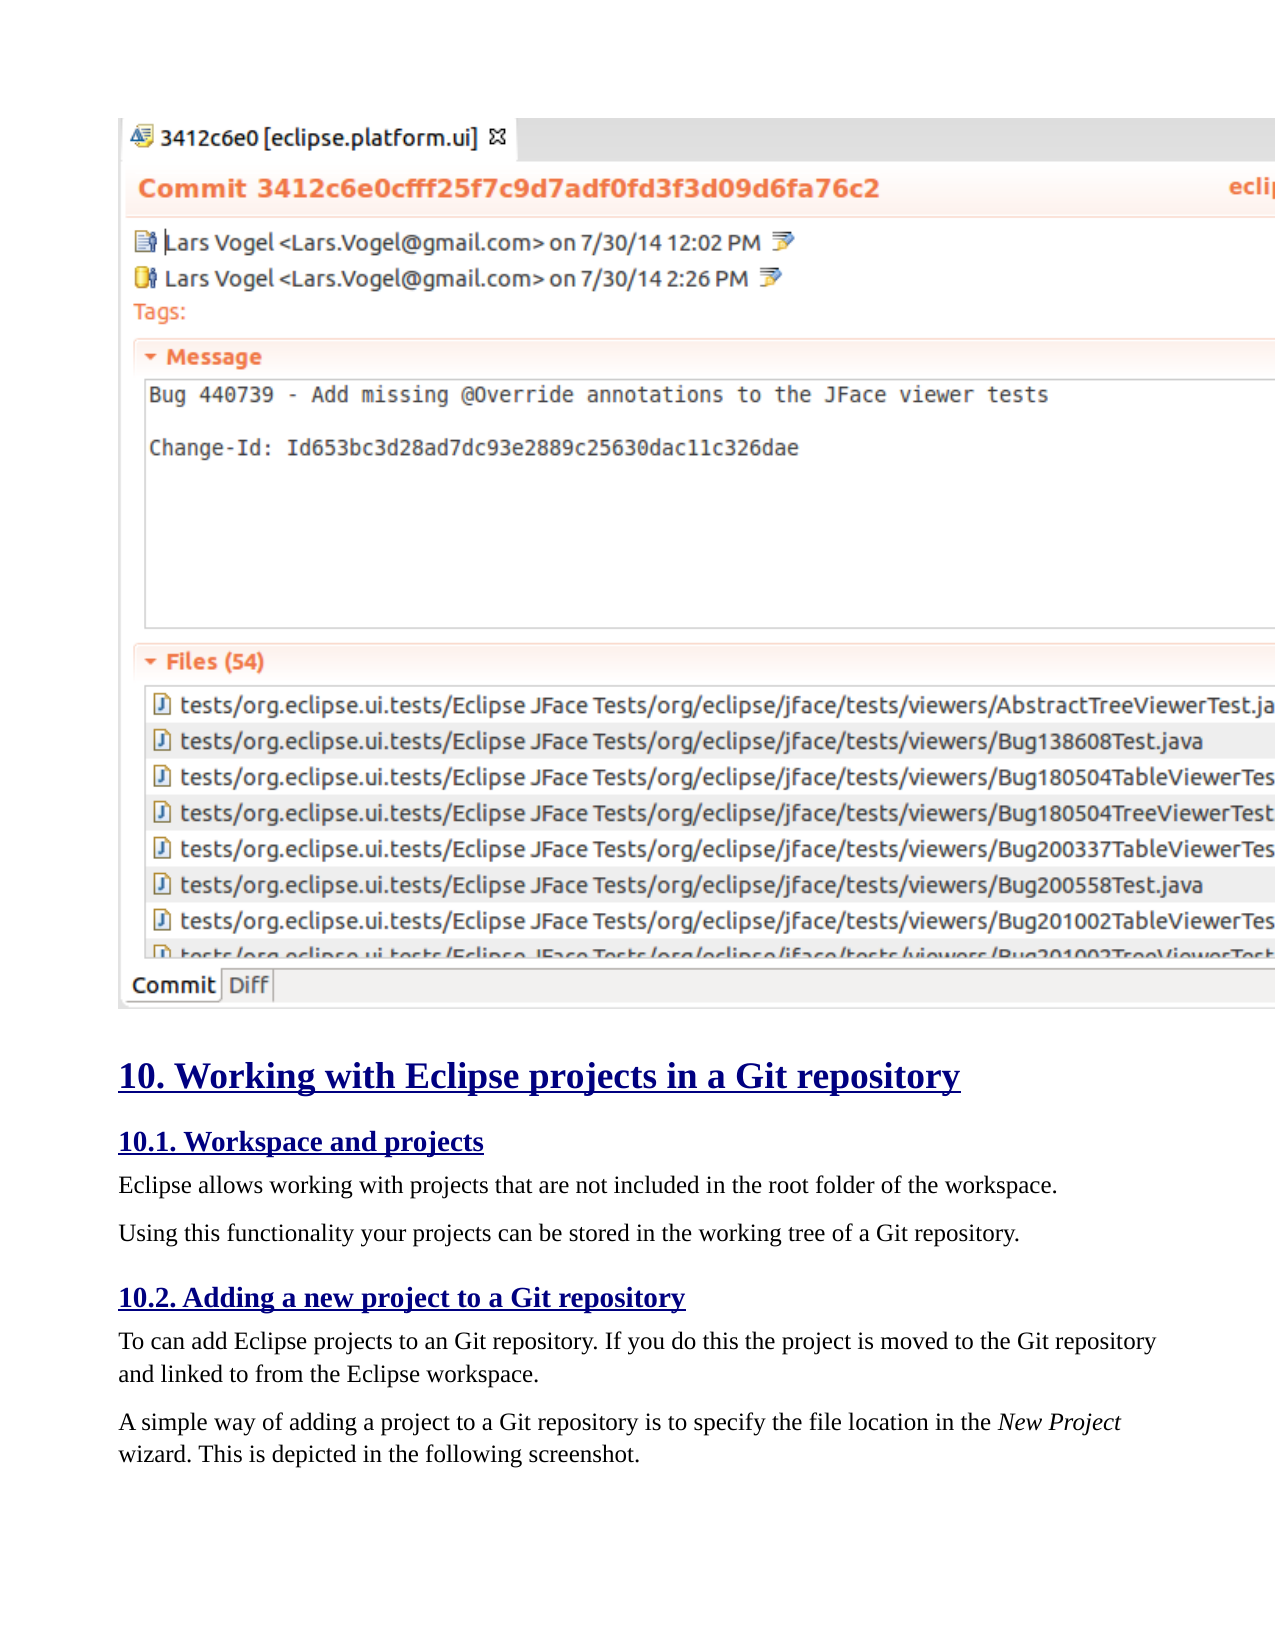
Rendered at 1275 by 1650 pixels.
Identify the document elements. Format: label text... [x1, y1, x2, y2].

text Eclipse allows working with projects that are not included in the root folder of the workspace. [118, 1170, 1157, 1199]
subtitle 10.1. Workspace and projects [118, 1124, 1157, 1158]
text A simple way of adding a project to a Git repository is to specify the file location in the New Project wizard. This is depicted in the following screenshot. [118, 1407, 1157, 1468]
picture [118, 118, 1275, 1009]
text Using this functionality your projects can be stored in the working tree of a Git repository. [118, 1218, 1157, 1246]
subtitle 10. Working with Eclipse projects in a Git repository [118, 1054, 1157, 1097]
subtitle 10.2. Adding a new project to a Git repository [118, 1280, 1157, 1313]
text To can add Eclipse projects to an Git repository. If you do this the project is moved to the Git repository and linked to from the Eclipse workspace. [118, 1326, 1157, 1388]
